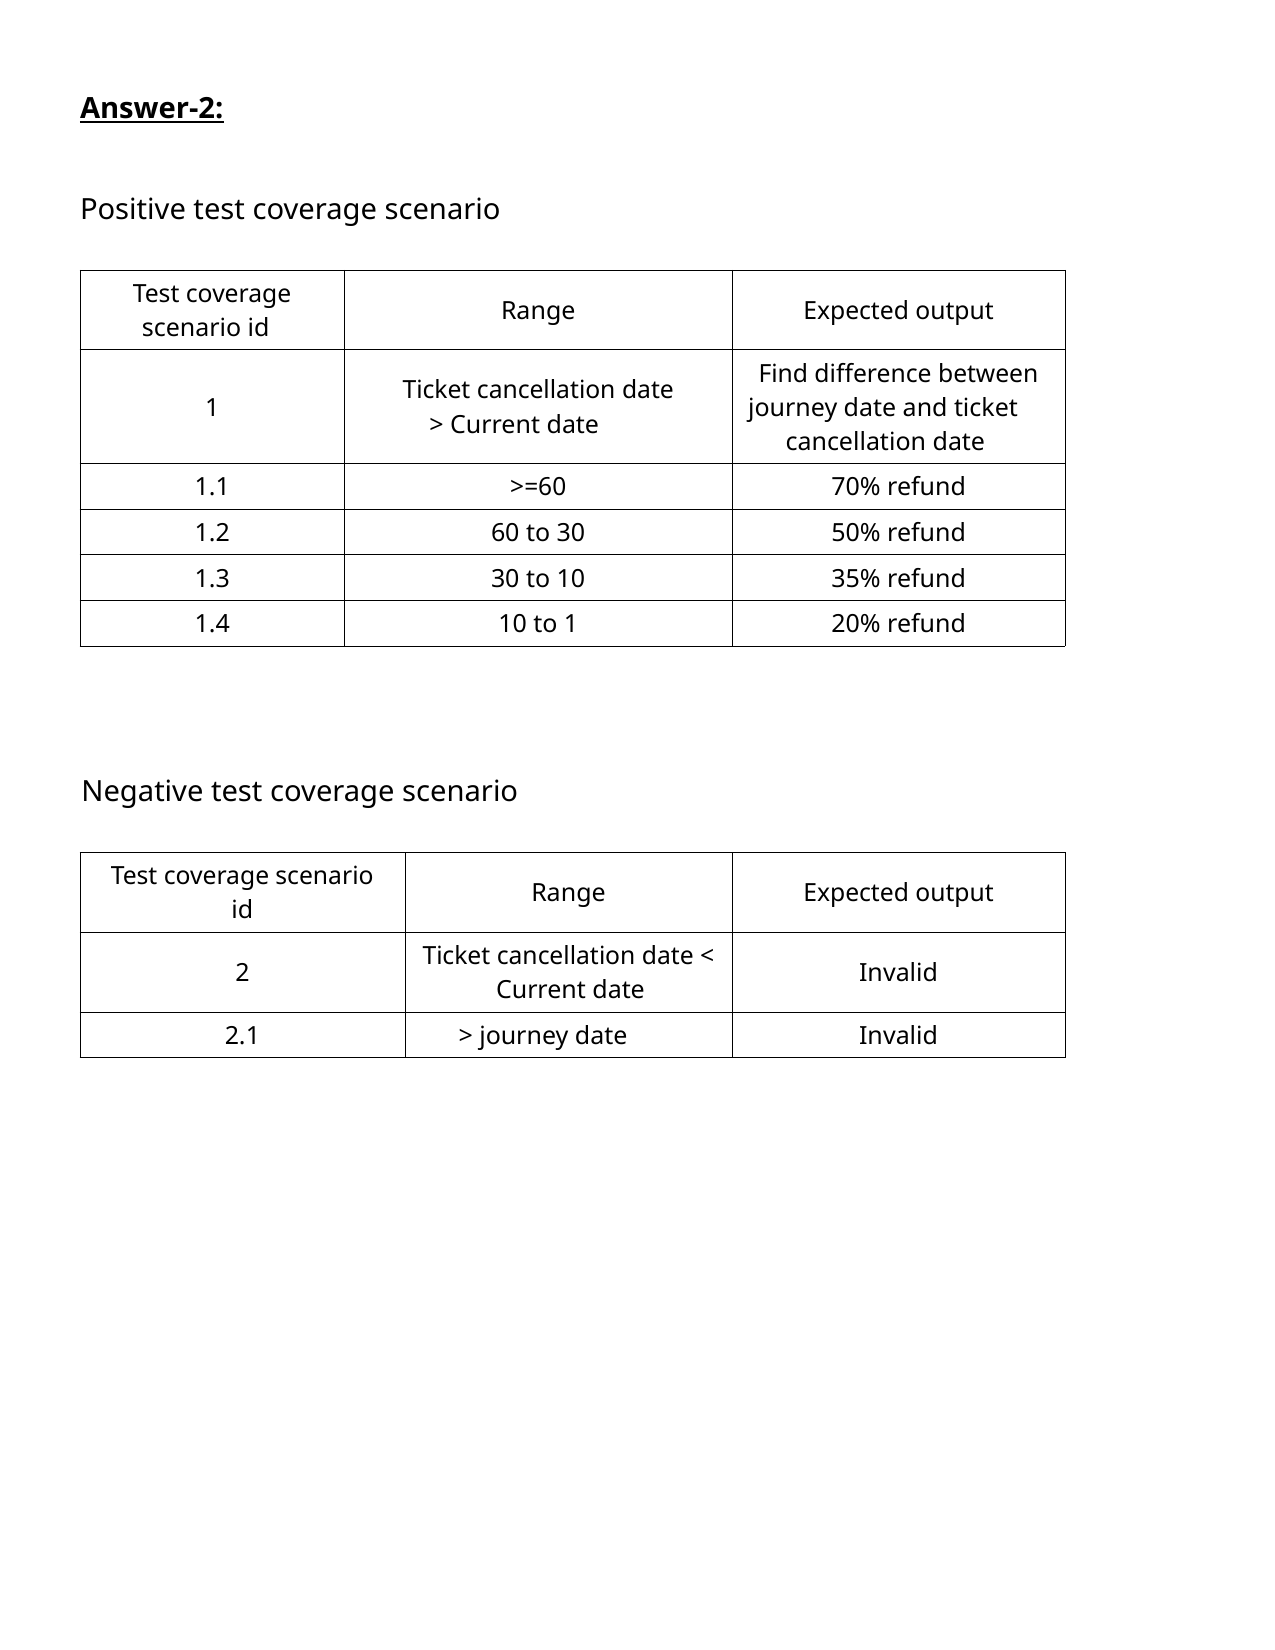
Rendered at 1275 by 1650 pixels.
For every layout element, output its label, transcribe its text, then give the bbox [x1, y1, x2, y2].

table_cell 20% refund [733, 601, 1065, 646]
table_cell Invalid [733, 1013, 1065, 1057]
table_header Range [406, 853, 732, 932]
table_header Test coverage scenario id [81, 271, 344, 349]
table_cell Find difference between journey date and ticket cancellation date [733, 350, 1065, 463]
table_cell 1.3 [81, 555, 344, 600]
table_cell Ticket cancellation date > Current date [345, 350, 732, 463]
table_cell 2 [81, 933, 405, 1012]
text Answer-2: [80, 87, 1195, 127]
table_cell 1.2 [81, 510, 344, 554]
table_cell 1 [81, 350, 344, 463]
table_cell 10 to 1 [345, 601, 732, 646]
table_header Test coverage scenario id [81, 853, 405, 932]
text Negative test coverage scenario [80, 771, 1195, 810]
table_cell Invalid [733, 933, 1065, 1012]
table_cell Ticket cancellation date < Current date [406, 933, 732, 1012]
table_cell 35% refund [733, 555, 1065, 600]
table_cell 30 to 10 [345, 555, 732, 600]
table_cell >=60 [345, 464, 732, 509]
table_cell 60 to 30 [345, 510, 732, 554]
table_cell > journey date [406, 1013, 732, 1057]
table_cell 70% refund [733, 464, 1065, 509]
table_cell 50% refund [733, 510, 1065, 554]
text Positive test coverage scenario [80, 188, 1195, 228]
table_cell 2.1 [81, 1013, 405, 1057]
table_cell 1.4 [81, 601, 344, 646]
table_cell 1.1 [81, 464, 344, 509]
table_header Range [345, 271, 732, 349]
table_header Expected output [733, 853, 1065, 932]
table_header Expected output [733, 271, 1065, 349]
